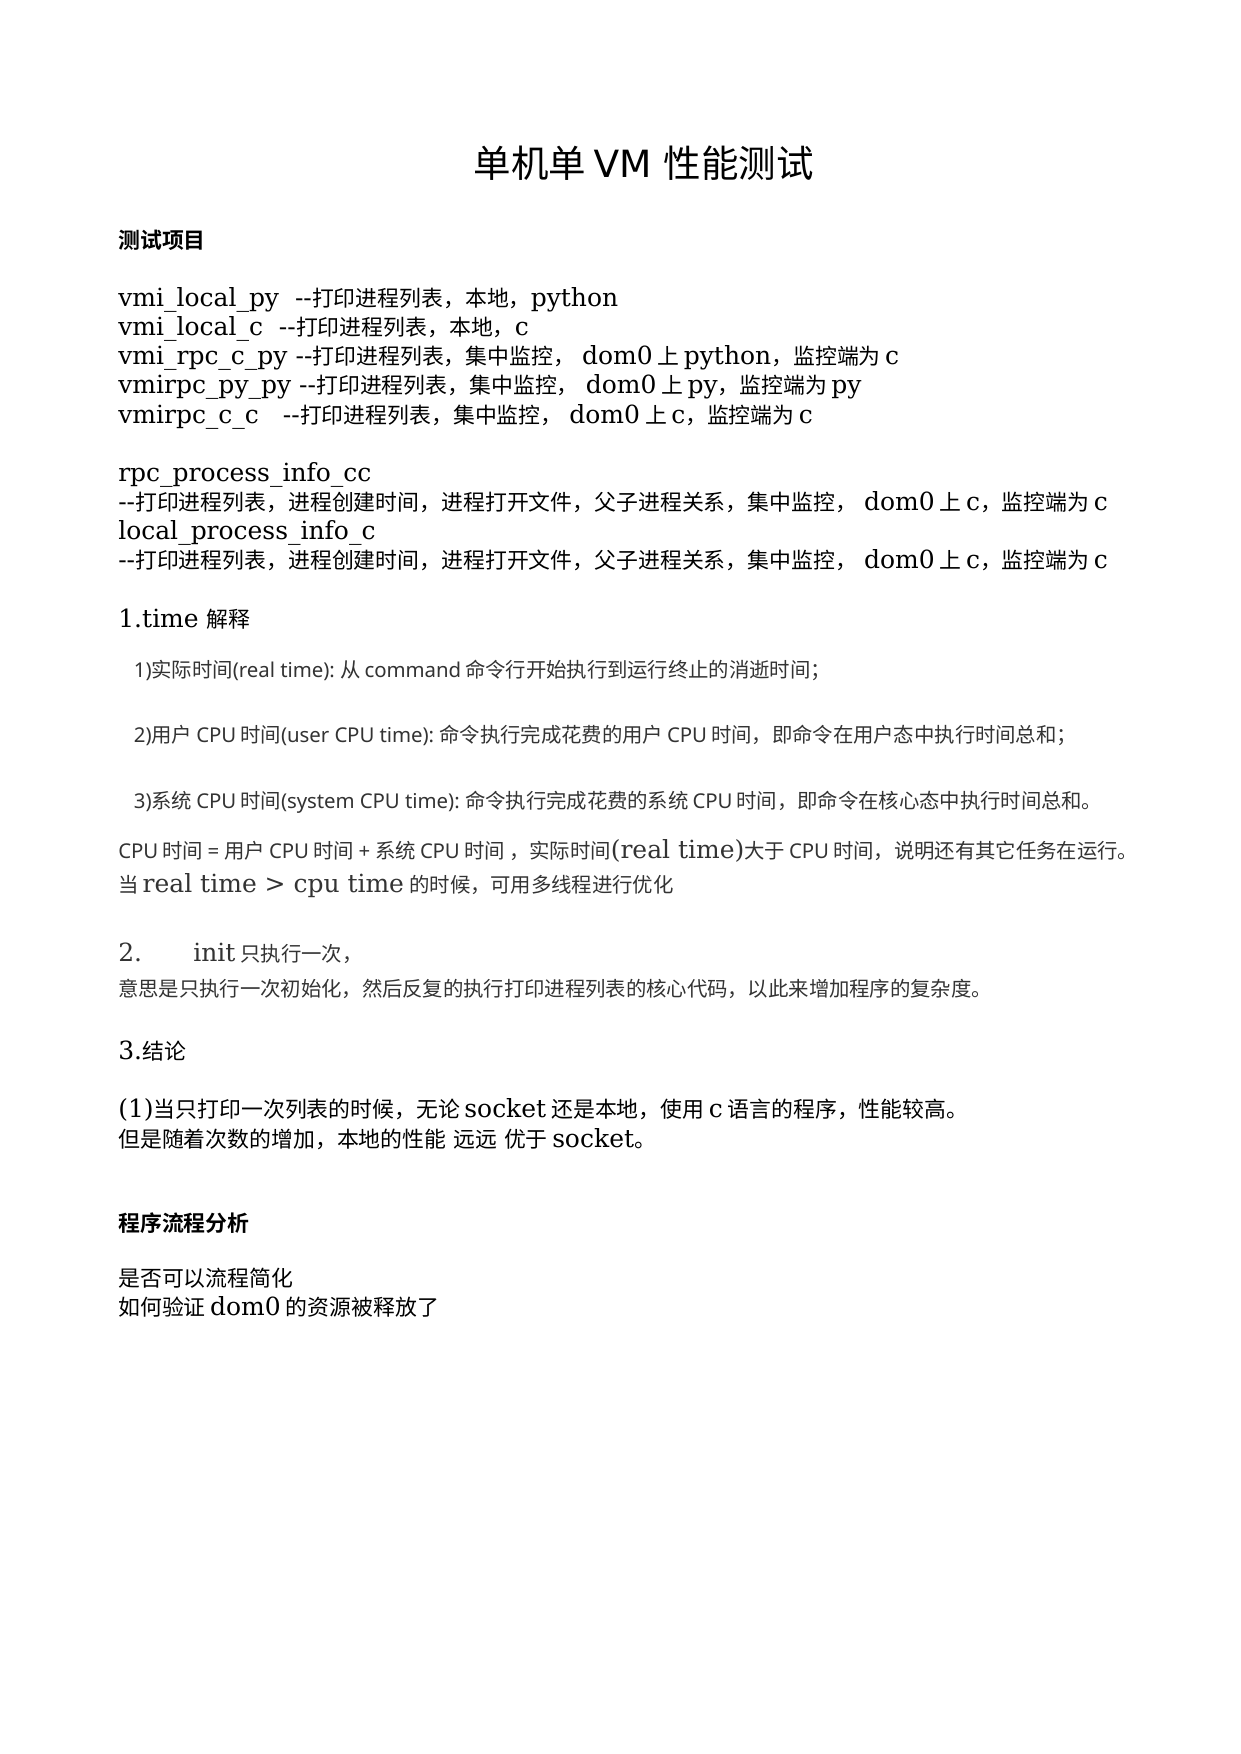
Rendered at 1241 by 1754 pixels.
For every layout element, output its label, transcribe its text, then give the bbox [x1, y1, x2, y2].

text (1)当只打印一次列表的时候，无论socket还是本地，使用c语言的程序，性能较高。 [118, 1094, 1122, 1124]
text vmi_local_py --打印进程列表，本地，python [118, 283, 1122, 312]
text --打印进程列表，进程创建时间，进程打开文件，父子进程关系，集中监控， dom0上c，监控端为c [118, 546, 1122, 575]
subtitle 单机单VM 性能测试 [118, 143, 1122, 187]
text 3)系统CPU时间(system CPU time): 命令执行完成花费的系统CPU时间，即命令在核心态中执行时间总和。 [134, 780, 1106, 814]
text 测试项目 [118, 228, 1122, 254]
text vmirpc_c_c --打印进程列表，集中监控， dom0上c，监控端为c [118, 400, 1122, 429]
text 3.结论 [118, 1036, 1122, 1065]
text 如何验证dom0的资源被释放了 [118, 1292, 1122, 1321]
text 1.time 解释 [118, 604, 1122, 633]
text 程序流程分析 [118, 1211, 1122, 1237]
text 2)用户CPU时间(user CPU time): 命令执行完成花费的用户CPU时间，即命令在用户态中执行时间总和； [134, 714, 1106, 749]
text rpc_process_info_cc [118, 458, 1122, 487]
text 是否可以流程简化 [118, 1266, 1122, 1292]
text 当real time > cpu time的时候，可用多线程进行优化 [118, 864, 1122, 899]
text 1)实际时间(real time): 从command命令行开始执行到运行终止的消逝时间； [134, 649, 1106, 683]
text vmirpc_py_py --打印进程列表，集中监控， dom0上py，监控端为py [118, 371, 1122, 400]
text vmi_rpc_c_py --打印进程列表，集中监控， dom0上python，监控端为c [118, 341, 1122, 371]
text vmi_local_c --打印进程列表，本地，c [118, 312, 1122, 341]
text --打印进程列表，进程创建时间，进程打开文件，父子进程关系，集中监控， dom0上c，监控端为c [118, 487, 1122, 516]
text 但是随着次数的增加，本地的性能 远远 优于socket。 [118, 1124, 1122, 1153]
text CPU时间 = 用户CPU时间 + 系统CPU时间 ，实际时间(real time)大于CPU时间，说明还有其它任务在运行。 [118, 830, 1122, 864]
list 意思是只执行一次初始化，然后反复的执行打印进程列表的核心代码，以此来增加程序的复杂度。 [118, 967, 1122, 1002]
list init只执行一次， [118, 933, 1122, 967]
text local_process_info_c [118, 516, 1122, 546]
